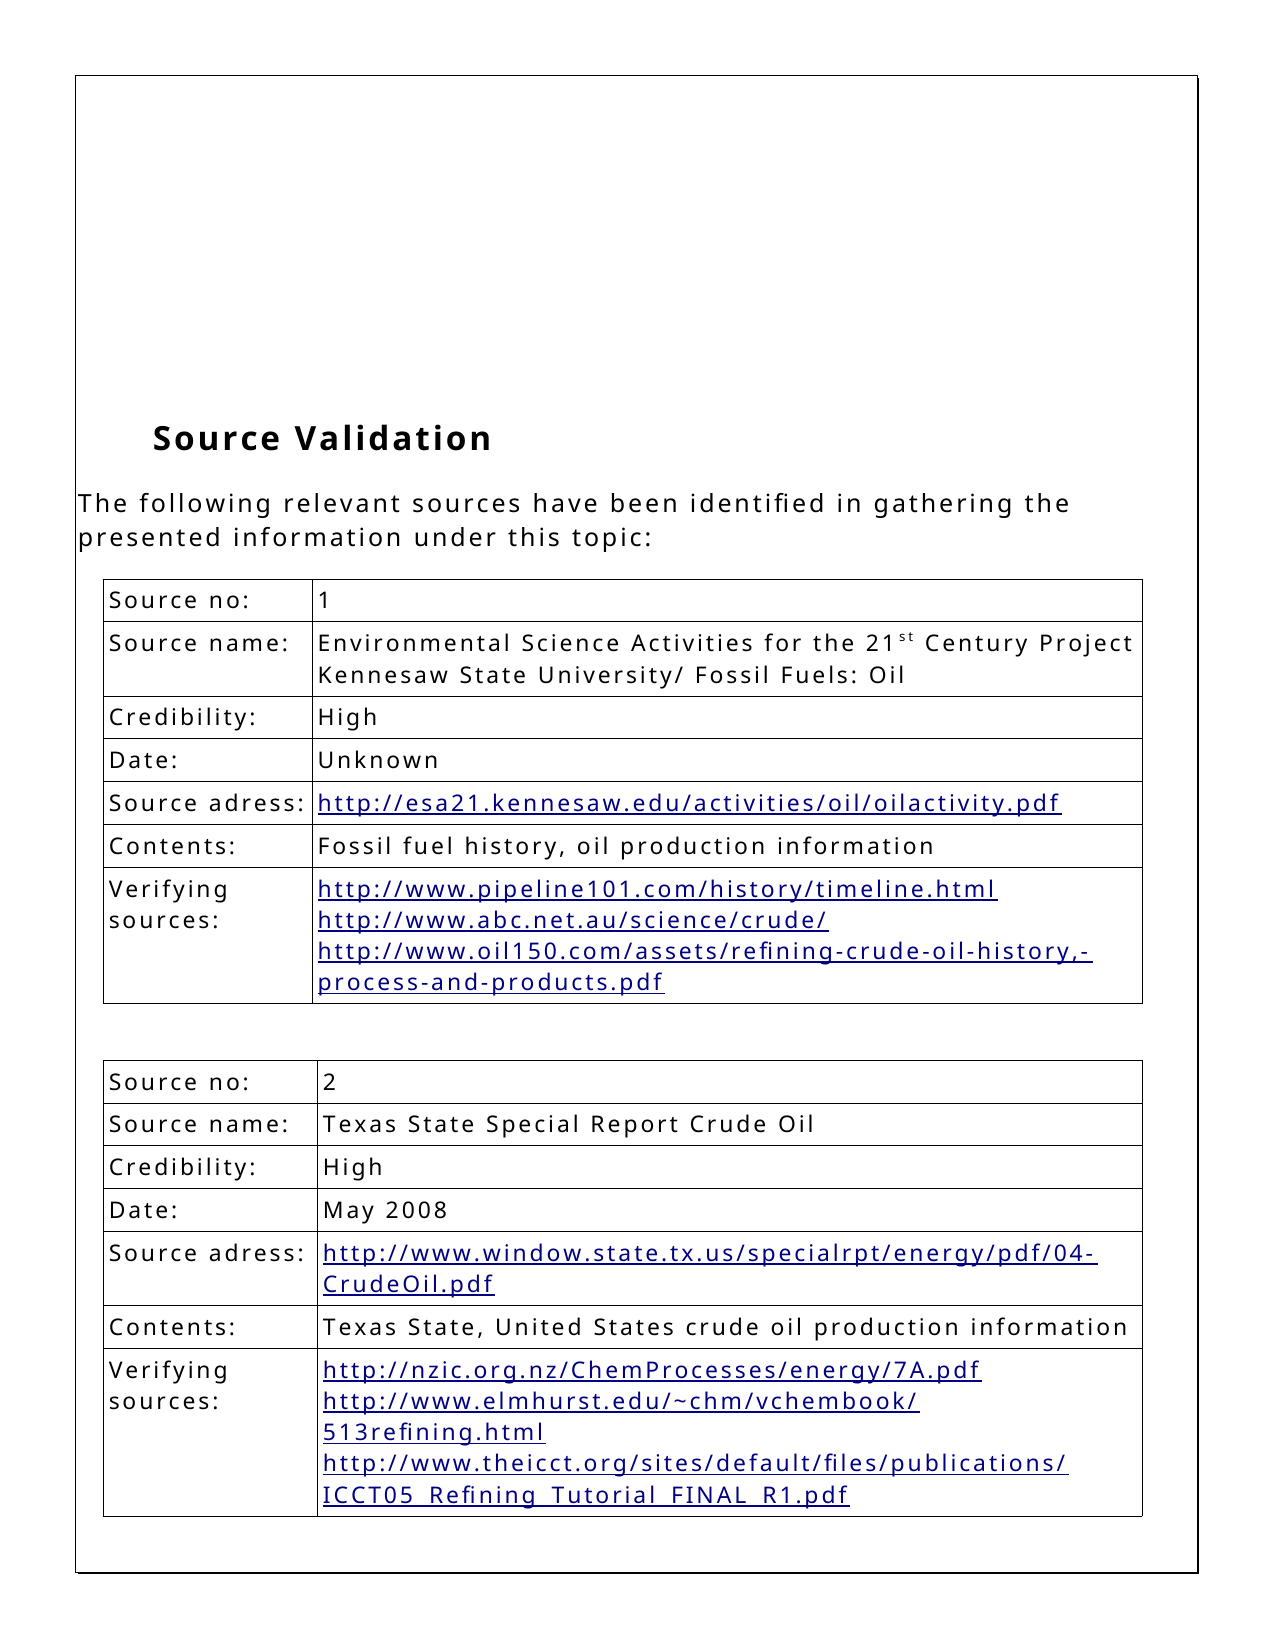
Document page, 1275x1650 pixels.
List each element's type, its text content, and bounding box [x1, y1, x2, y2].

table_cell Verifying sources: [104, 1349, 317, 1516]
table_cell Source name: [104, 1104, 317, 1145]
table_header 1 [313, 580, 1142, 621]
table_header 2 [318, 1061, 1142, 1102]
table_cell http://www.pipeline101.com/history/timeline.html http://www.abc.net.au/science/crude/ http://www.oil150.com/assets/refining-crude-oil-history,-process-and-products.pdf [313, 868, 1142, 1003]
table_cell Source adress: [104, 782, 312, 824]
table_cell Credibility: [104, 1146, 317, 1188]
table_cell High [318, 1146, 1142, 1188]
table_cell Source name: [104, 622, 312, 696]
table_cell http://nzic.org.nz/ChemProcesses/energy/7A.pdf http://www.elmhurst.edu/~chm/vchembook/513refining.html http://www.theicct.org/sites/default/files/publications/ICCT05_Refining_Tutorial_FINAL_R1.pdf [318, 1349, 1142, 1516]
table_cell Environmental Science Activities for the 21st Century Project Kennesaw State University/ Fossil Fuels: Oil [313, 622, 1142, 696]
table_cell Texas State Special Report Crude Oil [318, 1104, 1142, 1145]
table_cell http://www.window.state.tx.us/specialrpt/energy/pdf/04-CrudeOil.pdf [318, 1232, 1142, 1305]
text The following relevant sources have been identified in gathering the presented information under this topic: [78, 486, 1195, 554]
table_cell Contents: [104, 825, 312, 867]
table_header Source no: [104, 1061, 317, 1102]
table_header Source no: [104, 580, 312, 621]
table_cell Unknown [313, 739, 1142, 781]
table_cell High [313, 697, 1142, 738]
table_cell Date: [104, 1189, 317, 1231]
table_cell Fossil fuel history, oil production information [313, 825, 1142, 867]
table_cell May 2008 [318, 1189, 1142, 1231]
table_cell http://esa21.kennesaw.edu/activities/oil/oilactivity.pdf [313, 782, 1142, 824]
table_cell Source adress: [104, 1232, 317, 1305]
table_cell Texas State, United States crude oil production information [318, 1306, 1142, 1348]
table_cell Date: [104, 739, 312, 781]
table_cell Credibility: [104, 697, 312, 738]
table_cell Verifying sources: [104, 868, 312, 1003]
text Source Validation [78, 415, 1195, 461]
table_cell Contents: [104, 1306, 317, 1348]
